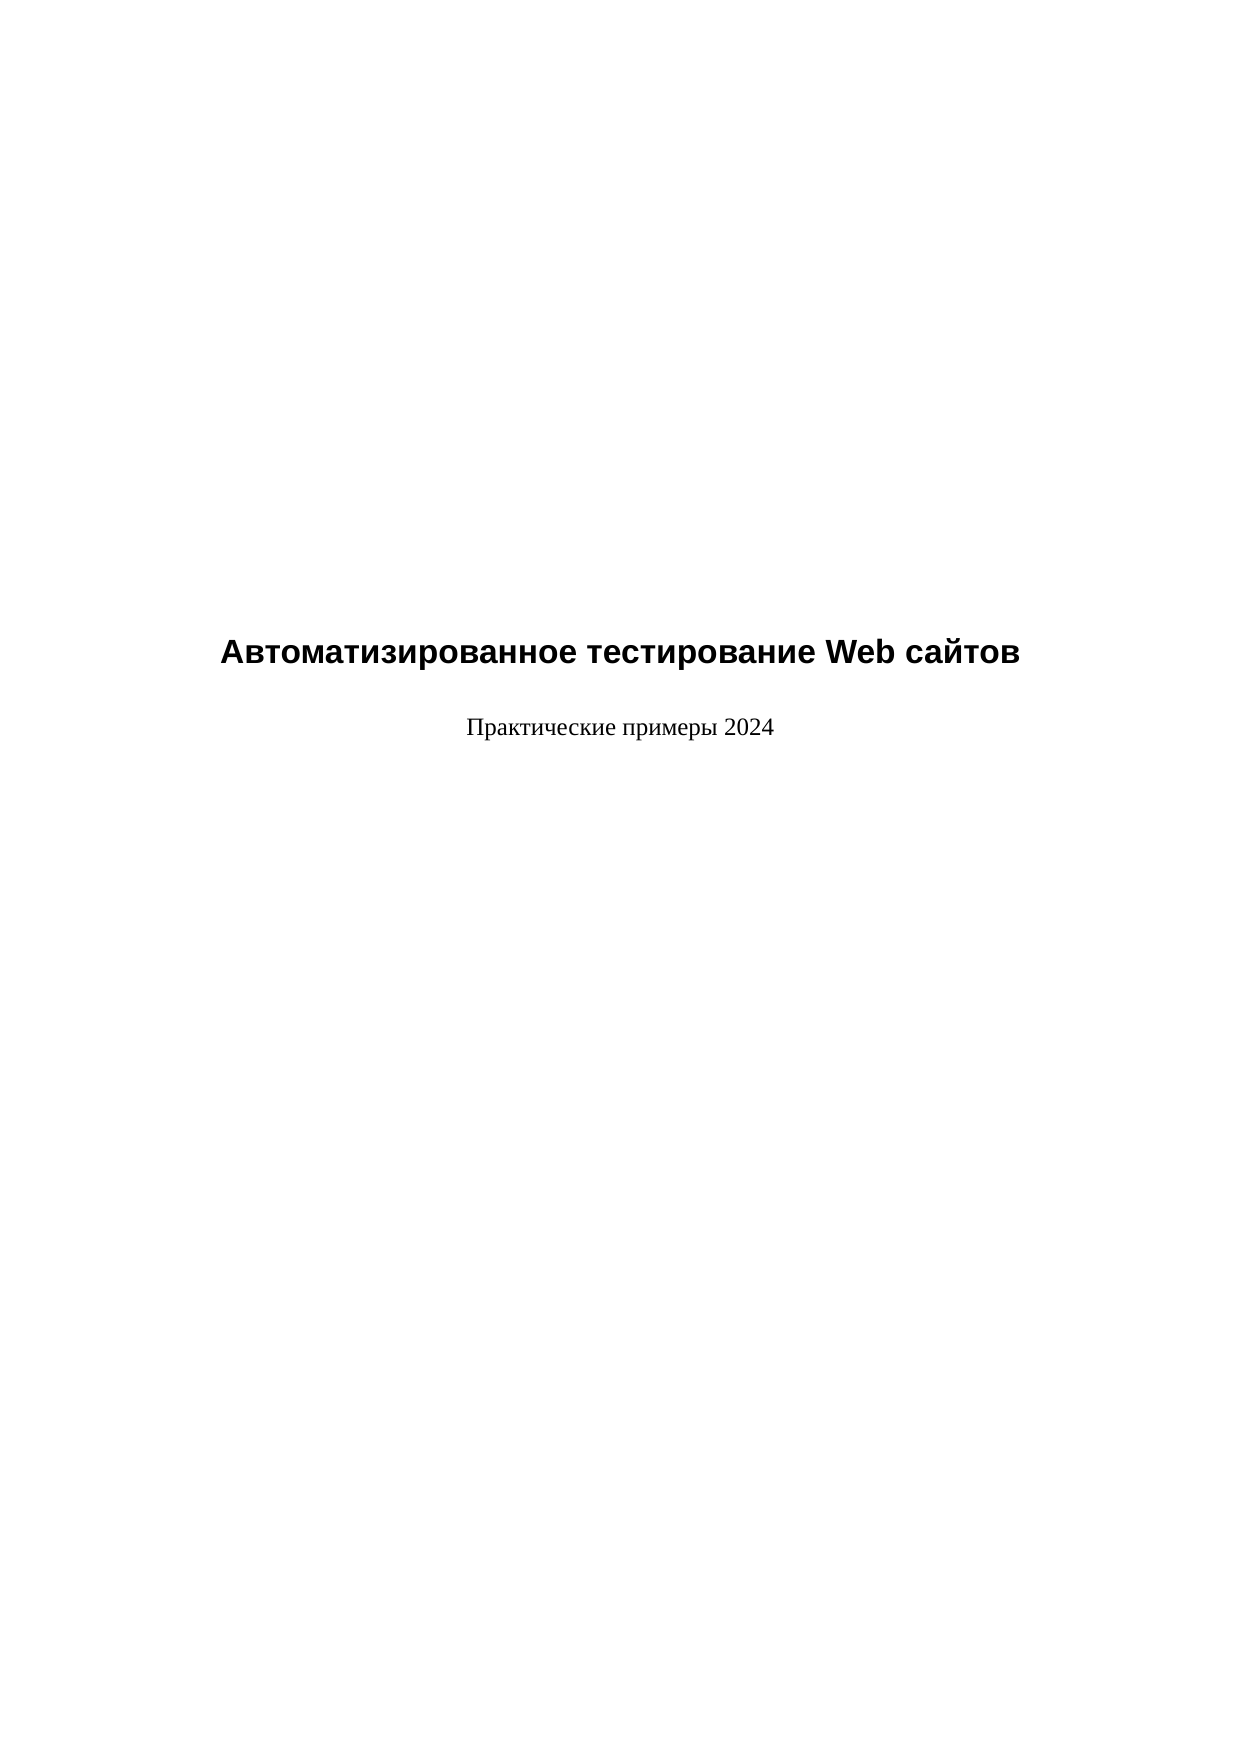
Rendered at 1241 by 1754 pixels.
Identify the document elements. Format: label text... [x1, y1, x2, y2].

subtitle Автоматизированное тестирование Web сайтов [118, 632, 1122, 671]
text Практические примеры 2024 [118, 712, 1122, 741]
